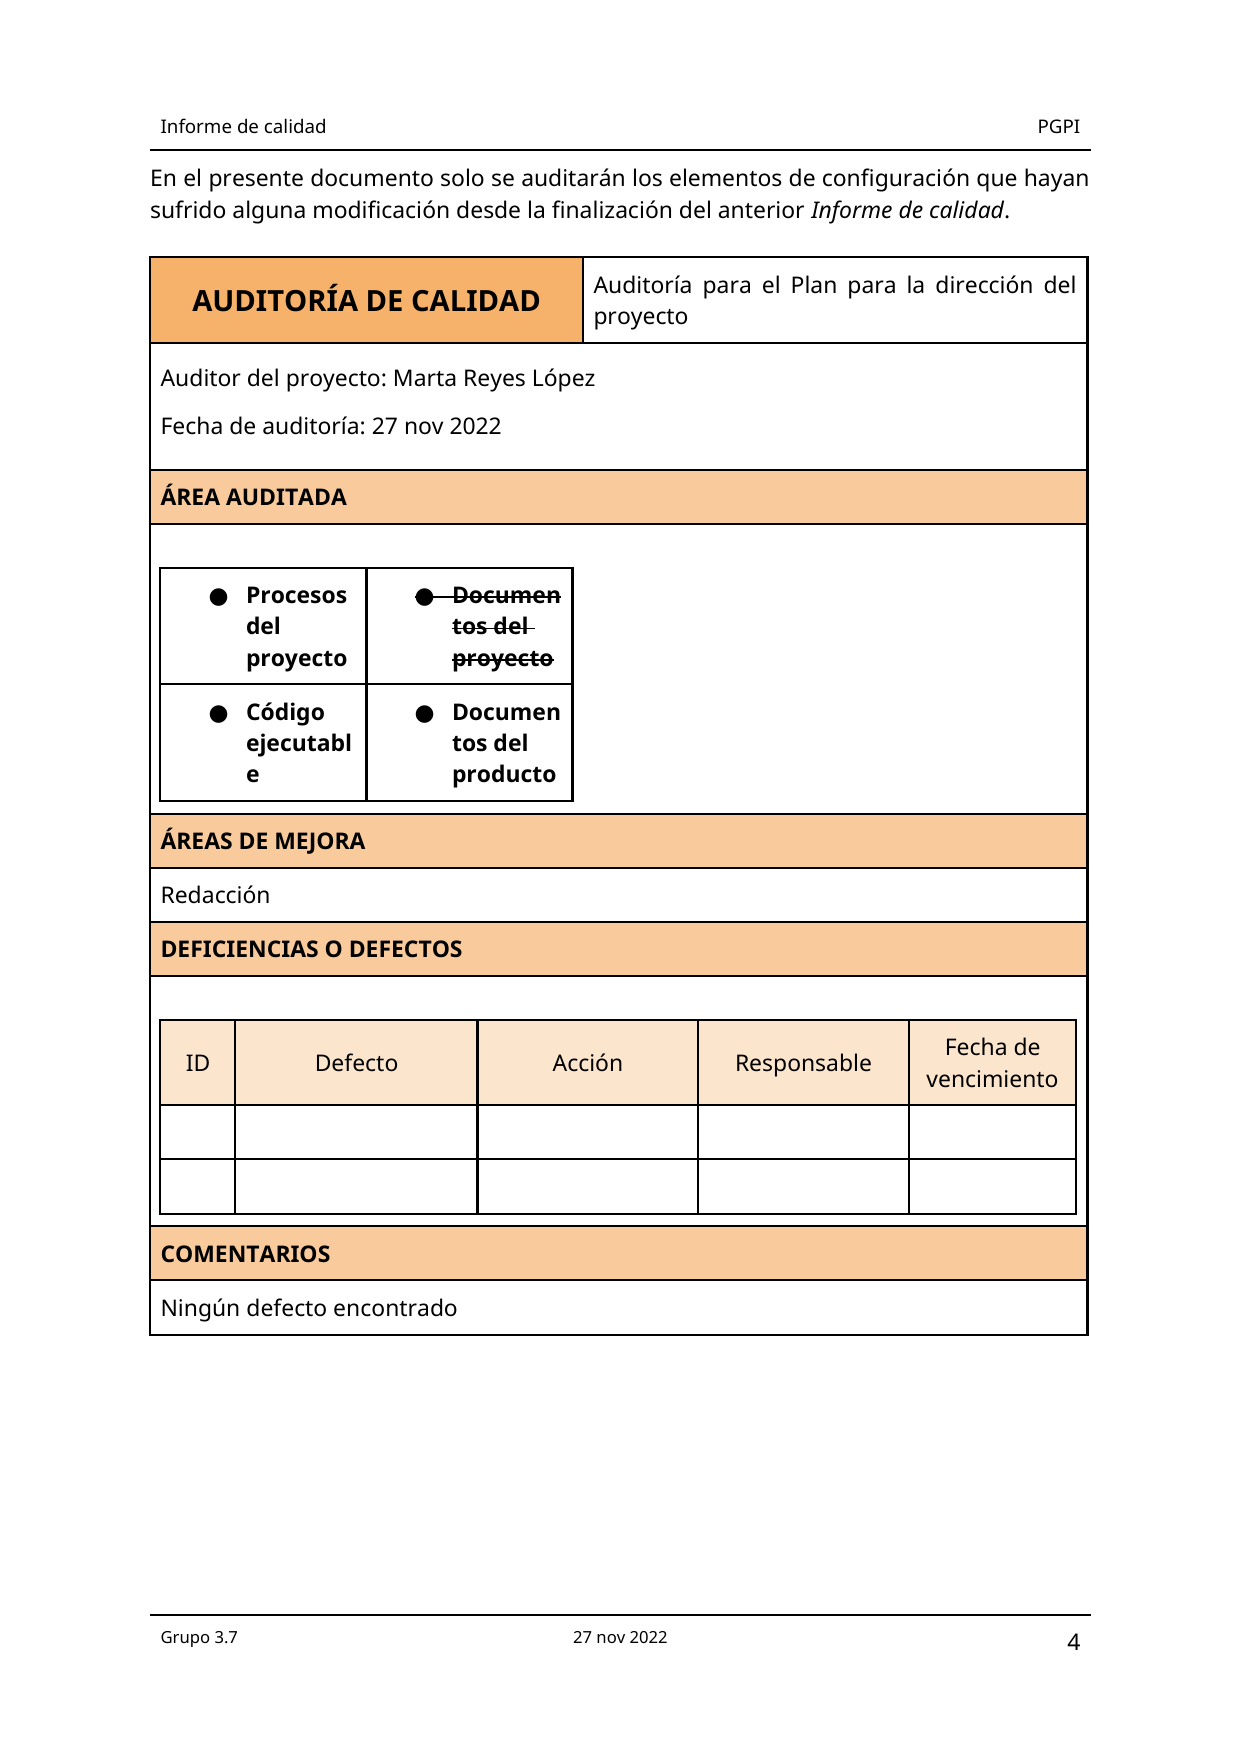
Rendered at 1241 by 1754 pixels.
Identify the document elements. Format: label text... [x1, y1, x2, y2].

table_cell [161, 1160, 234, 1212]
table_cell [910, 1160, 1075, 1212]
table_header Auditoría para el Plan para la dirección del proyecto [584, 258, 1086, 342]
table_cell [910, 1106, 1075, 1158]
table_header AUDITORÍA DE CALIDAD [151, 258, 582, 342]
table_header Responsable [699, 1021, 908, 1104]
table_cell [236, 1160, 476, 1212]
table_cell [161, 1106, 234, 1158]
table_cell [479, 1160, 697, 1212]
table_cell [236, 1106, 476, 1158]
table_cell [151, 525, 1086, 812]
table_header Procesos del proyecto [161, 569, 365, 683]
table_cell COMENTARIOS [151, 1227, 1086, 1279]
table_cell [479, 1106, 697, 1158]
table_cell DEFICIENCIAS O DEFECTOS [151, 923, 1086, 975]
table_header Defecto [236, 1021, 476, 1104]
table_cell Documentos del producto [368, 685, 571, 800]
table_cell Auditor del proyecto: Marta Reyes López Fecha de auditoría: 27 nov 2022 [151, 344, 1086, 469]
table_cell Redacción [151, 869, 1086, 921]
table_header ID [161, 1021, 234, 1104]
table_header Fecha de vencimiento [910, 1021, 1075, 1104]
subtitle En el presente documento solo se auditarán los elementos de configuración que hayan sufrido alguna modificación desde la finalización del anterior Informe de calidad. [150, 162, 1090, 225]
table_cell Ningún defecto encontrado [151, 1281, 1086, 1333]
table_cell Código ejecutable [161, 685, 365, 800]
table_cell [151, 977, 1086, 1225]
table_cell ÁREA AUDITADA [151, 471, 1086, 523]
table_cell [699, 1106, 908, 1158]
table_header Acción [479, 1021, 697, 1104]
table_cell ÁREAS DE MEJORA [151, 815, 1086, 867]
table_header Documentos del proyecto [368, 569, 571, 683]
table_cell [699, 1160, 908, 1212]
